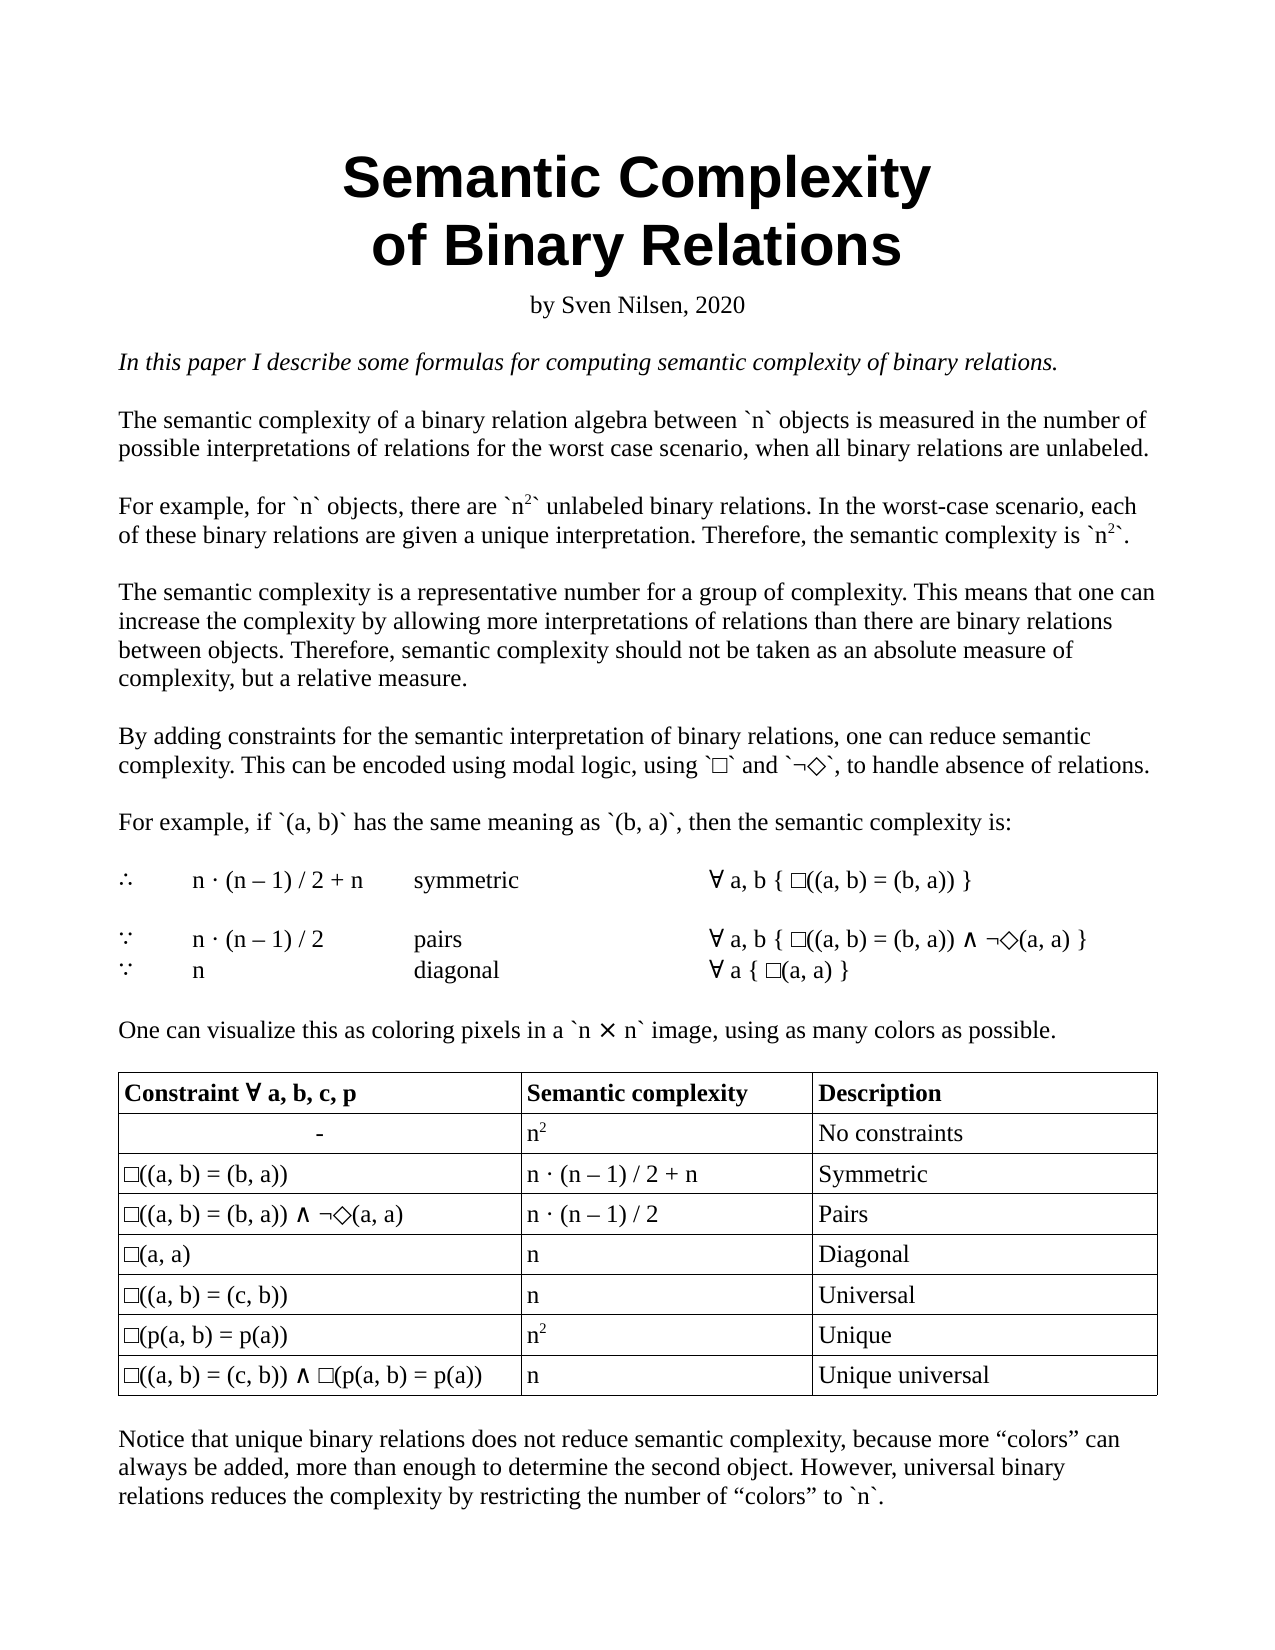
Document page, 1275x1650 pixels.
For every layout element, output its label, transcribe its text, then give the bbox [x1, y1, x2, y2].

text For example, for `n` objects, there are `n2` unlabeled binary relations. In the worst-case scenario, each of these binary relations are given a unique interpretation. Therefore, the semantic complexity is `n2`. [118, 491, 1157, 548]
table_cell □(p(a, b) = p(a)) [119, 1315, 521, 1354]
table_header Semantic complexity [522, 1073, 812, 1113]
table_cell □((a, b) = (b, a)) [119, 1154, 521, 1193]
text In this paper I describe some formulas for computing semantic complexity of binary relations. [118, 347, 1157, 376]
table_cell n2 [522, 1315, 812, 1354]
text by Sven Nilsen, 2020 [118, 290, 1157, 318]
table_cell Unique [813, 1315, 1157, 1354]
table_cell □((a, b) = (c, b)) [119, 1275, 521, 1314]
table_cell Diagonal [813, 1235, 1157, 1274]
table_cell Universal [813, 1275, 1157, 1314]
table_cell Unique universal [813, 1356, 1157, 1395]
table_cell n2 [522, 1114, 812, 1153]
text One can visualize this as coloring pixels in a `n ⨯ n` image, using as many colors as possible. [118, 1015, 1157, 1043]
table_cell n [522, 1235, 812, 1274]
text For example, if `(a, b)` has the same meaning as `(b, a)`, then the semantic complexity is: [118, 807, 1157, 836]
table_cell □((a, b) = (c, b)) ∧ □(p(a, b) = p(a)) [119, 1356, 521, 1395]
table_cell n · (n – 1) / 2 + n [522, 1154, 812, 1193]
text ∵ n diagonal ∀ a { □(a, a) } [118, 955, 1157, 986]
table_header Constraint ∀ a, b, c, p [119, 1073, 521, 1113]
table_cell n · (n – 1) / 2 [522, 1194, 812, 1233]
table_cell n [522, 1275, 812, 1314]
table_cell Symmetric [813, 1154, 1157, 1193]
title Semantic Complexity of Binary Relations [118, 143, 1157, 277]
table_cell n [522, 1356, 812, 1395]
table_cell No constraints [813, 1114, 1157, 1153]
table_cell □((a, b) = (b, a)) ∧ ¬◇(a, a) [119, 1194, 521, 1233]
text The semantic complexity is a representative number for a group of complexity. This means that one can increase the complexity by allowing more interpretations of relations than there are binary relations between objects. Therefore, semantic complexity should not be taken as an absolute measure of complexity, but a relative measure. [118, 577, 1157, 692]
table_cell - [119, 1114, 521, 1153]
text The semantic complexity of a binary relation algebra between `n` objects is measured in the number of possible interpretations of relations for the worst case scenario, when all binary relations are unlabeled. [118, 405, 1157, 462]
table_header Description [813, 1073, 1157, 1113]
text ∵ n · (n – 1) / 2 pairs ∀ a, b { □((a, b) = (b, a)) ∧ ¬◇(a, a) } [118, 924, 1157, 955]
text Notice that unique binary relations does not reduce semantic complexity, because more “colors” can always be added, more than enough to determine the second object. However, universal binary relations reduces the complexity by restricting the number of “colors” to `n`. [118, 1424, 1157, 1510]
table_cell Pairs [813, 1194, 1157, 1233]
text ∴ n · (n – 1) / 2 + n symmetric ∀ a, b { □((a, b) = (b, a)) } [118, 865, 1157, 896]
table_cell □(a, a) [119, 1235, 521, 1274]
text By adding constraints for the semantic interpretation of binary relations, one can reduce semantic complexity. This can be encoded using modal logic, using `□` and `¬◇`, to handle absence of relations. [118, 721, 1157, 778]
